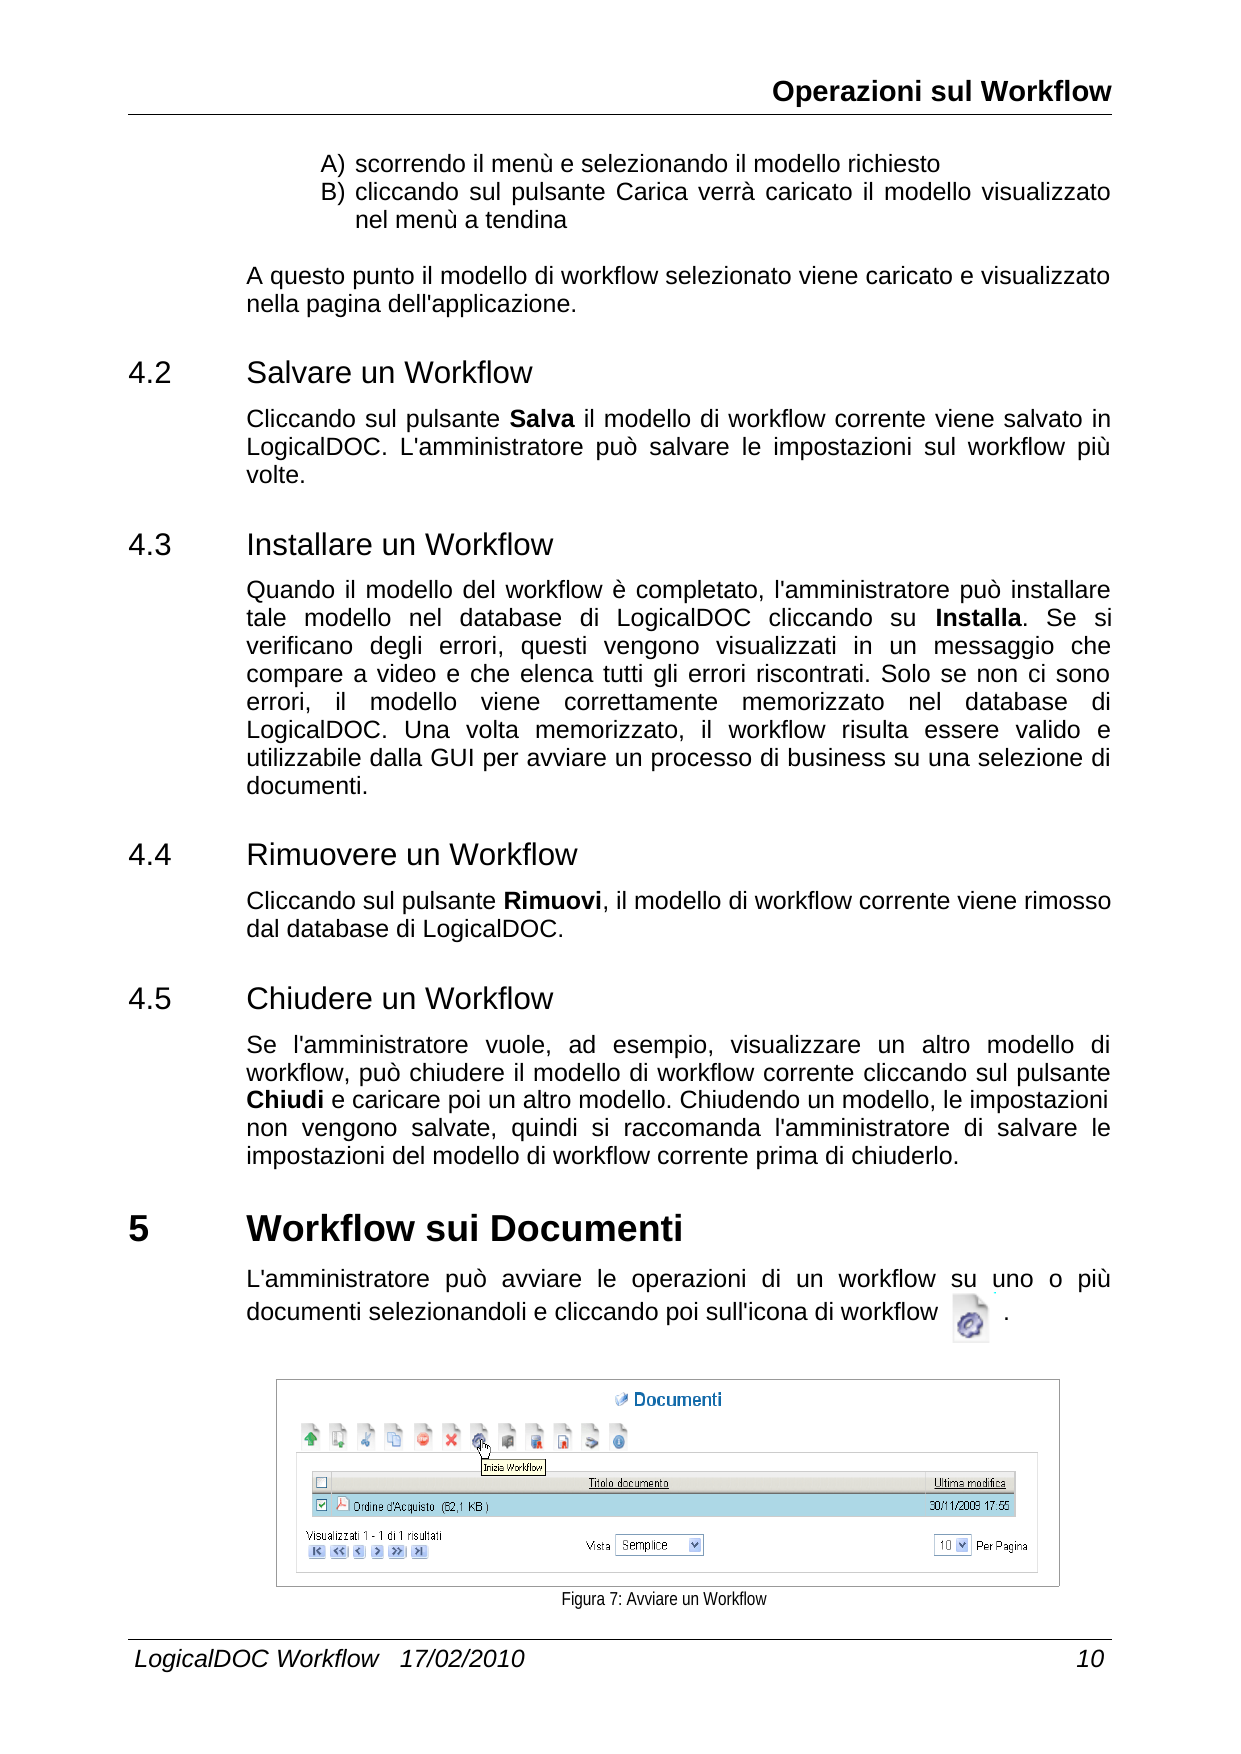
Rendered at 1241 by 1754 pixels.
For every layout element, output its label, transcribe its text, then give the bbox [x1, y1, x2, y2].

picture [946, 1292, 996, 1343]
subtitle Rimuovere un Workflow [128, 837, 1112, 872]
text Se l'amministratore vuole, ad esempio, visualizzare un altro modello di workflow, può chiudere il modello di workflow corrente cliccando sul pulsante Chiudi e caricare poi un altro modello. Chiudendo un modello, le impostazioni [246, 1030, 1112, 1114]
text Quando il modello del workflow è completato, l'amministratore può installare tale modello nel database di LogicalDOC cliccando su Installa. Se si verificano degli errori, questi vengono visualizzati in un messaggio che compare a video e che elenca tutti gli errori riscontrati. Solo se non ci sono errori, il modello viene correttamente memorizzato nel database di LogicalDOC. Una volta memorizzato, il workflow risulta essere valido e utilizzabile dalla GUI per avviare un processo di business su una selezione di documenti. [246, 576, 1112, 799]
text Cliccando sul pulsante Rimuovi, il modello di workflow corrente viene rimosso dal database di LogicalDOC. [246, 887, 1112, 943]
text A questo punto il modello di workflow selezionato viene caricato e visualizzato nella pagina dell'applicazione. [246, 262, 1112, 317]
list scorrendo il menù e selezionando il modello richiesto [320, 150, 1112, 178]
list cliccando sul pulsante Carica verrà caricato il modello visualizzato nel menù a tendina [320, 178, 1112, 234]
text L'amministratore può avviare le operazioni di un workflow su uno o più documenti selezionandoli e cliccando poi sull'icona di workflow . [246, 1264, 1112, 1342]
subtitle Chiudere un Workflow [128, 981, 1112, 1016]
subtitle Installare un Workflow [128, 527, 1112, 561]
text non vengono salvate, quindi si raccomanda l'amministratore di salvare le impostazioni del modello di workflow corrente prima di chiuderlo. [246, 1114, 1112, 1170]
text Cliccando sul pulsante Salva il modello di workflow corrente viene salvato in LogicalDOC. L'amministratore può salvare le impostazioni sul workflow più volte. [246, 405, 1112, 489]
subtitle Salvare un Workflow [128, 355, 1112, 390]
subtitle Workflow sui Documenti [128, 1208, 1112, 1250]
text Figura 7: Avviare un Workflow [276, 1587, 1057, 1608]
